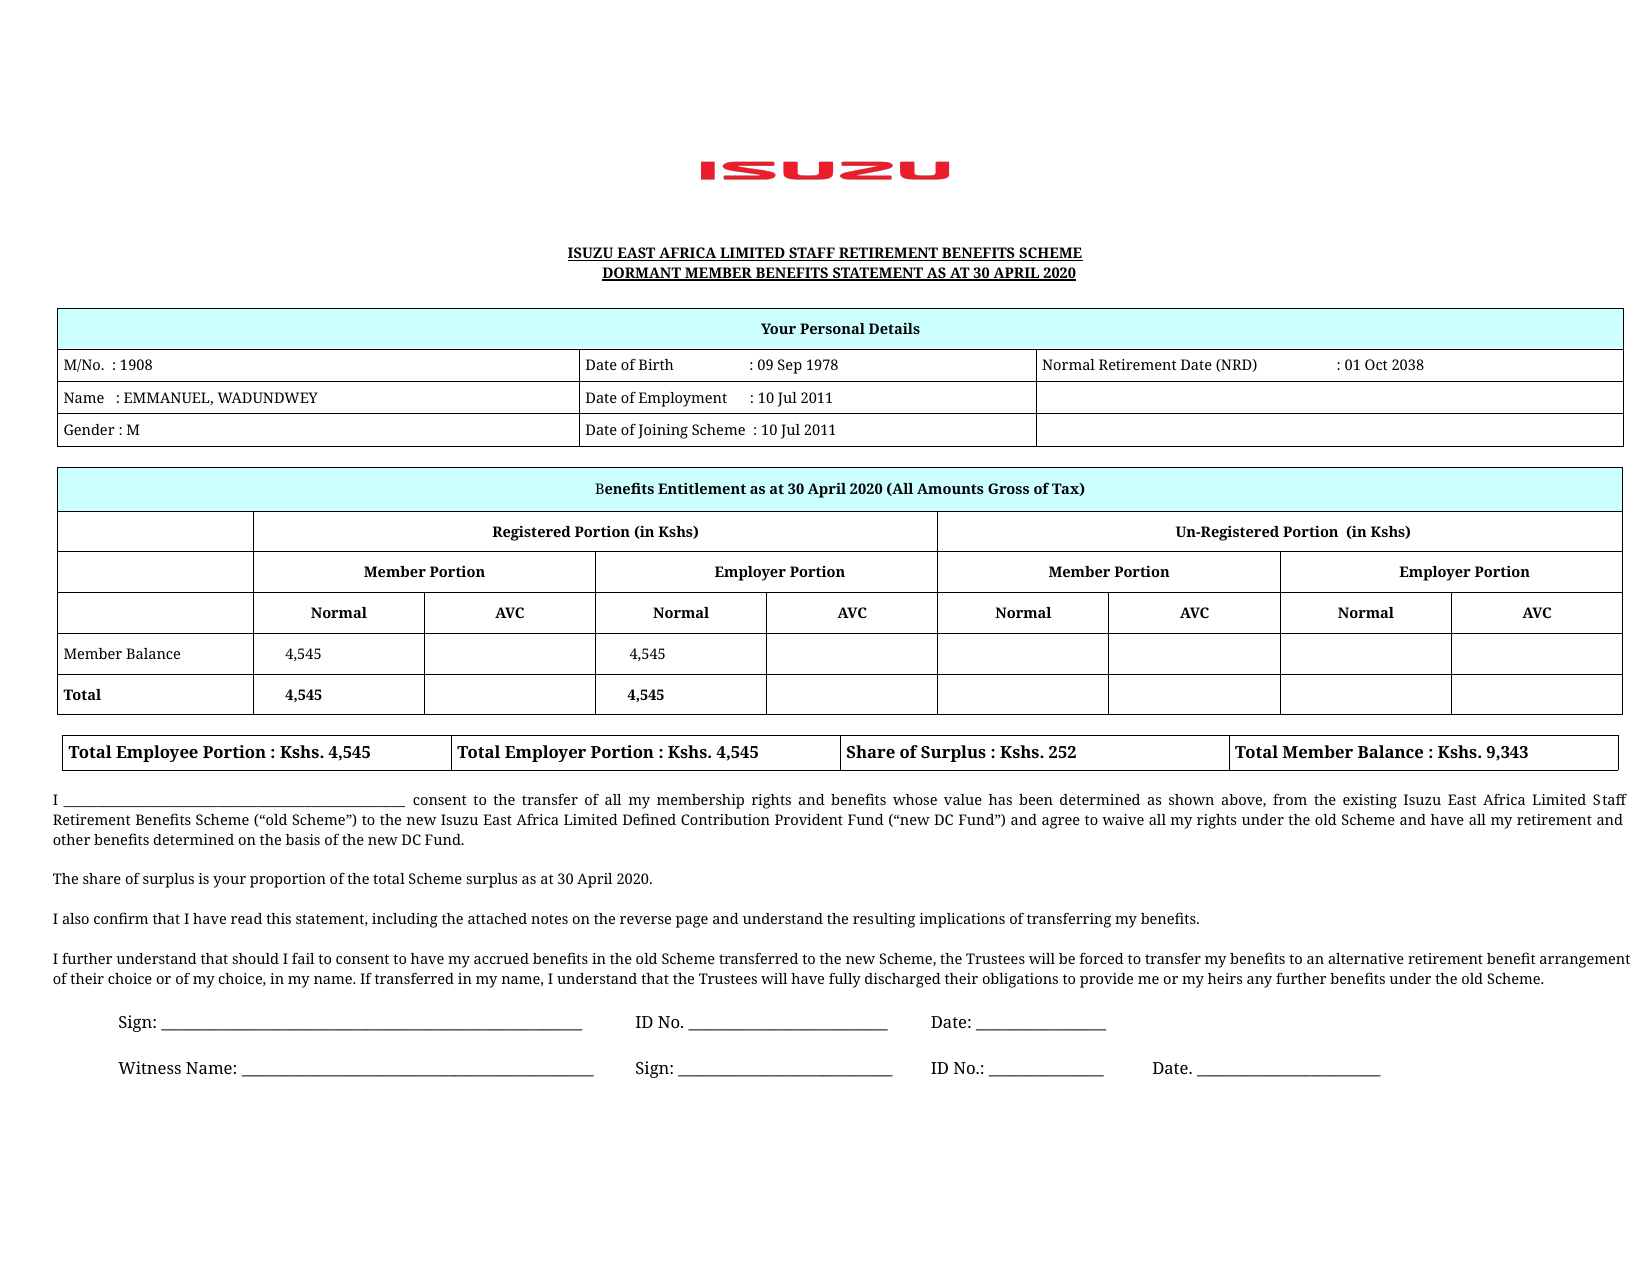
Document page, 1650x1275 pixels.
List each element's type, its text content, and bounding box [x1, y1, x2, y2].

table_cell Date of Joining Scheme : 10 Jul 2011 [580, 414, 1036, 446]
table_cell 4,545 [596, 675, 766, 714]
text Witness Name: ______________________________________________ Sign: ____________________________ ID No.: _______________ Date. ________________________ [118, 1057, 1532, 1079]
table_cell [938, 634, 1108, 673]
table_cell [1037, 414, 1623, 446]
table_cell 4,545 [596, 634, 766, 673]
table_cell 4,545 [254, 634, 424, 673]
table_header Share of Surplus : Kshs. 252 [841, 736, 1229, 769]
table_cell Member Portion [938, 552, 1280, 592]
table_cell [1109, 634, 1280, 673]
table_cell [1452, 675, 1622, 714]
table_cell [767, 675, 937, 714]
table_cell AVC [1452, 593, 1622, 633]
table_cell Normal [1281, 593, 1451, 633]
table_cell [1037, 382, 1623, 413]
table_cell [938, 675, 1108, 714]
table_cell [1109, 675, 1280, 714]
subtitle DORMANT MEMBER BENEFITS STATEMENT AS AT 30 APRIL 2020 [249, 262, 1429, 282]
table_cell Member Portion [254, 552, 595, 592]
table_cell Normal [938, 593, 1108, 633]
table_cell Normal [254, 593, 424, 633]
picture [701, 118, 950, 223]
table_header Total Employer Portion : Kshs. 4,545 [452, 736, 840, 769]
table_cell Employer Portion [596, 552, 937, 592]
table_cell Total [58, 675, 253, 714]
table_cell AVC [425, 593, 595, 633]
text The share of surplus is your proportion of the total Scheme surplus as at 30 April 2020. [53, 869, 1644, 889]
table_cell Name : EMMANUEL, WADUNDWEY [58, 382, 579, 413]
text ISUZU EAST AFRICA LIMITED STAFF RETIREMENT BENEFITS SCHEME [118, 243, 1532, 262]
table_header Benefits Entitlement as at 30 April 2020 (All Amounts Gross of Tax) [58, 468, 1622, 511]
table_header Your Personal Details [58, 309, 1623, 348]
text I further understand that should I fail to consent to have my accrued benefits in the old Scheme transferred to the new Scheme, the Trustees will be forced to transfer my benefits to an alternative retirement benefit arrangement of their choice or of my choice, in my name. If transferred in my name, I understand that the Trustees will have fully discharged their obligations to provide me or my heirs any further benefits under the old Scheme. [53, 949, 1635, 988]
table_cell Un-Registered Portion (in Kshs) [938, 512, 1622, 551]
table_cell Employer Portion [1281, 552, 1622, 592]
table_cell Date of Employment : 10 Jul 2011 [580, 382, 1036, 413]
table_cell Date of Birth : 09 Sep 1978 [580, 350, 1036, 381]
text I ___________________________________________________ consent to the transfer of all my membership rights and benefits whose value has been determined as shown above, from the existing Isuzu East Africa Limited Staff Retirement Benefits Scheme (“old Scheme”) to the new Isuzu East Africa Limited Defined Contribution Provident Fund (“new DC Fund”) and agree to waive all my rights under the old Scheme and have all my retirement and other benefits determined on the basis of the new DC Fund. [53, 789, 1626, 849]
table_header Total Member Balance : Kshs. 9,343 [1230, 736, 1618, 769]
text Sign: _______________________________________________________ ID No. __________________________ Date: _________________ [118, 1011, 1532, 1057]
table_cell AVC [767, 593, 937, 633]
table_cell [58, 552, 253, 592]
table_cell [58, 593, 253, 633]
table_cell [1452, 634, 1622, 673]
table_cell [1281, 634, 1451, 673]
table_cell Member Balance [58, 634, 253, 673]
table_cell AVC [1109, 593, 1280, 633]
table_cell Registered Portion (in Kshs) [254, 512, 937, 551]
table_cell M/No. : 1908 [58, 350, 579, 381]
table_header Total Employee Portion : Kshs. 4,545 [63, 736, 451, 769]
table_cell [58, 512, 253, 551]
table_cell Normal [596, 593, 766, 633]
text I also confirm that I have read this statement, including the attached notes on the reverse page and understand the resulting implications of transferring my benefits. [53, 909, 1626, 929]
table_cell [767, 634, 937, 673]
table_cell [425, 634, 595, 673]
table_cell [425, 675, 595, 714]
table_cell 4,545 [254, 675, 424, 714]
table_cell Normal Retirement Date (NRD) : 01 Oct 2038 [1037, 350, 1623, 381]
table_cell [1281, 675, 1451, 714]
table_cell Gender : M [58, 414, 579, 446]
